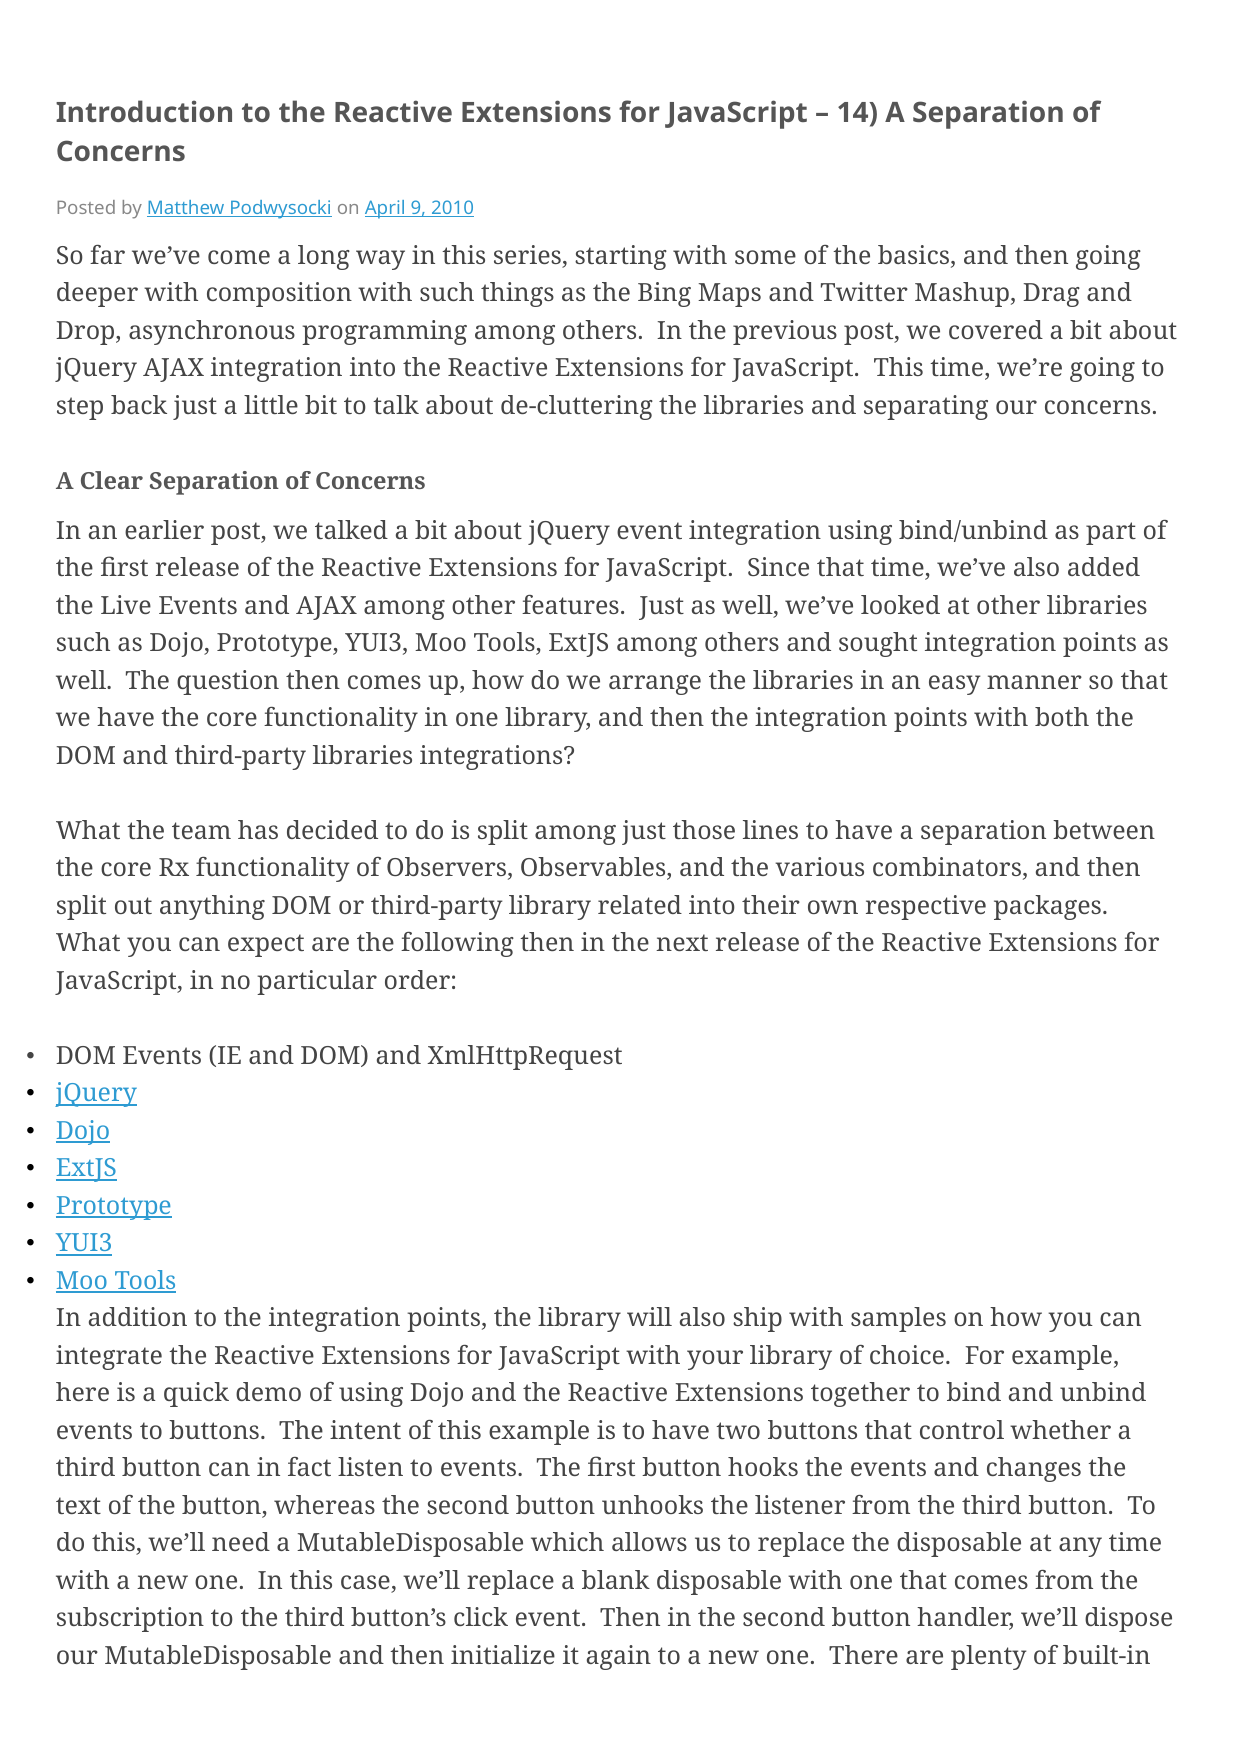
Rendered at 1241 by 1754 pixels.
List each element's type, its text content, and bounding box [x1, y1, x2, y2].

text What the team has decided to do is split among just those lines to have a separation between the core Rx functionality of Observers, Observables, and the various combinators, and then split out anything DOM or third-party library related into their own respective packages. What you can expect are the following then in the next release of the Reactive Extensions for JavaScript, in no particular order: [56, 809, 1178, 997]
list Moo Tools [56, 1259, 1178, 1297]
text In addition to the integration points, the library will also ship with samples on how you can integrate the Reactive Extensions for JavaScript with your library of choice. For example, here is a quick demo of using Dojo and the Reactive Extensions together to bind and unbind events to buttons. The intent of this example is to have two buttons that control whether a third button can in fact listen to events. The first button hooks the events and changes the text of the button, whereas the second button unhooks the listener from the third button. To do this, we’ll need a MutableDisposable which allows us to replace the disposable at any time with a new one. In this case, we’ll replace a blank disposable with one that comes from the subscription to the third button’s click event. Then in the second button handler, we’ll dispose our MutableDisposable and then initialize it again to a new one. There are plenty of built-in [56, 1297, 1178, 1672]
text In an earlier post, we talked a bit about jQuery event integration using bind/unbind as part of the first release of the Reactive Extensions for JavaScript. Since that time, we’ve also added the Live Events and AJAX among other features. Just as well, we’ve looked at other libraries such as Dojo, Prototype, YUI3, Moo Tools, ExtJS among others and sought integration points as well. The question then comes up, how do we arrange the libraries in an easy manner so that we have the core functionality in one library, and then the integration points with both the DOM and third-party libraries integrations? [56, 509, 1178, 772]
text So far we’ve come a long way in this series, starting with some of the basics, and then going deeper with composition with such things as the Bing Maps and Twitter Mashup, Drag and Drop, asynchronous programming among others. In the previous post, we covered a bit about jQuery AJAX integration into the Reactive Extensions for JavaScript. This time, we’re going to step back just a little bit to talk about de-cluttering the libraries and separating our concerns. [56, 234, 1178, 422]
list YUI3 [56, 1222, 1178, 1259]
list DOM Events (IE and DOM) and XmlHttpRequest [56, 1034, 1178, 1072]
subtitle Introduction to the Reactive Extensions for JavaScript – 14) A Separation of Concerns [56, 93, 1178, 169]
list Dojo [56, 1109, 1178, 1147]
list ExtJS [56, 1147, 1178, 1184]
list jQuery [56, 1072, 1178, 1109]
text Posted by Matthew Podwysocki on April 9, 2010 [56, 182, 1072, 219]
subtitle A Clear Separation of Concerns [56, 459, 1178, 497]
list Prototype [56, 1184, 1178, 1222]
